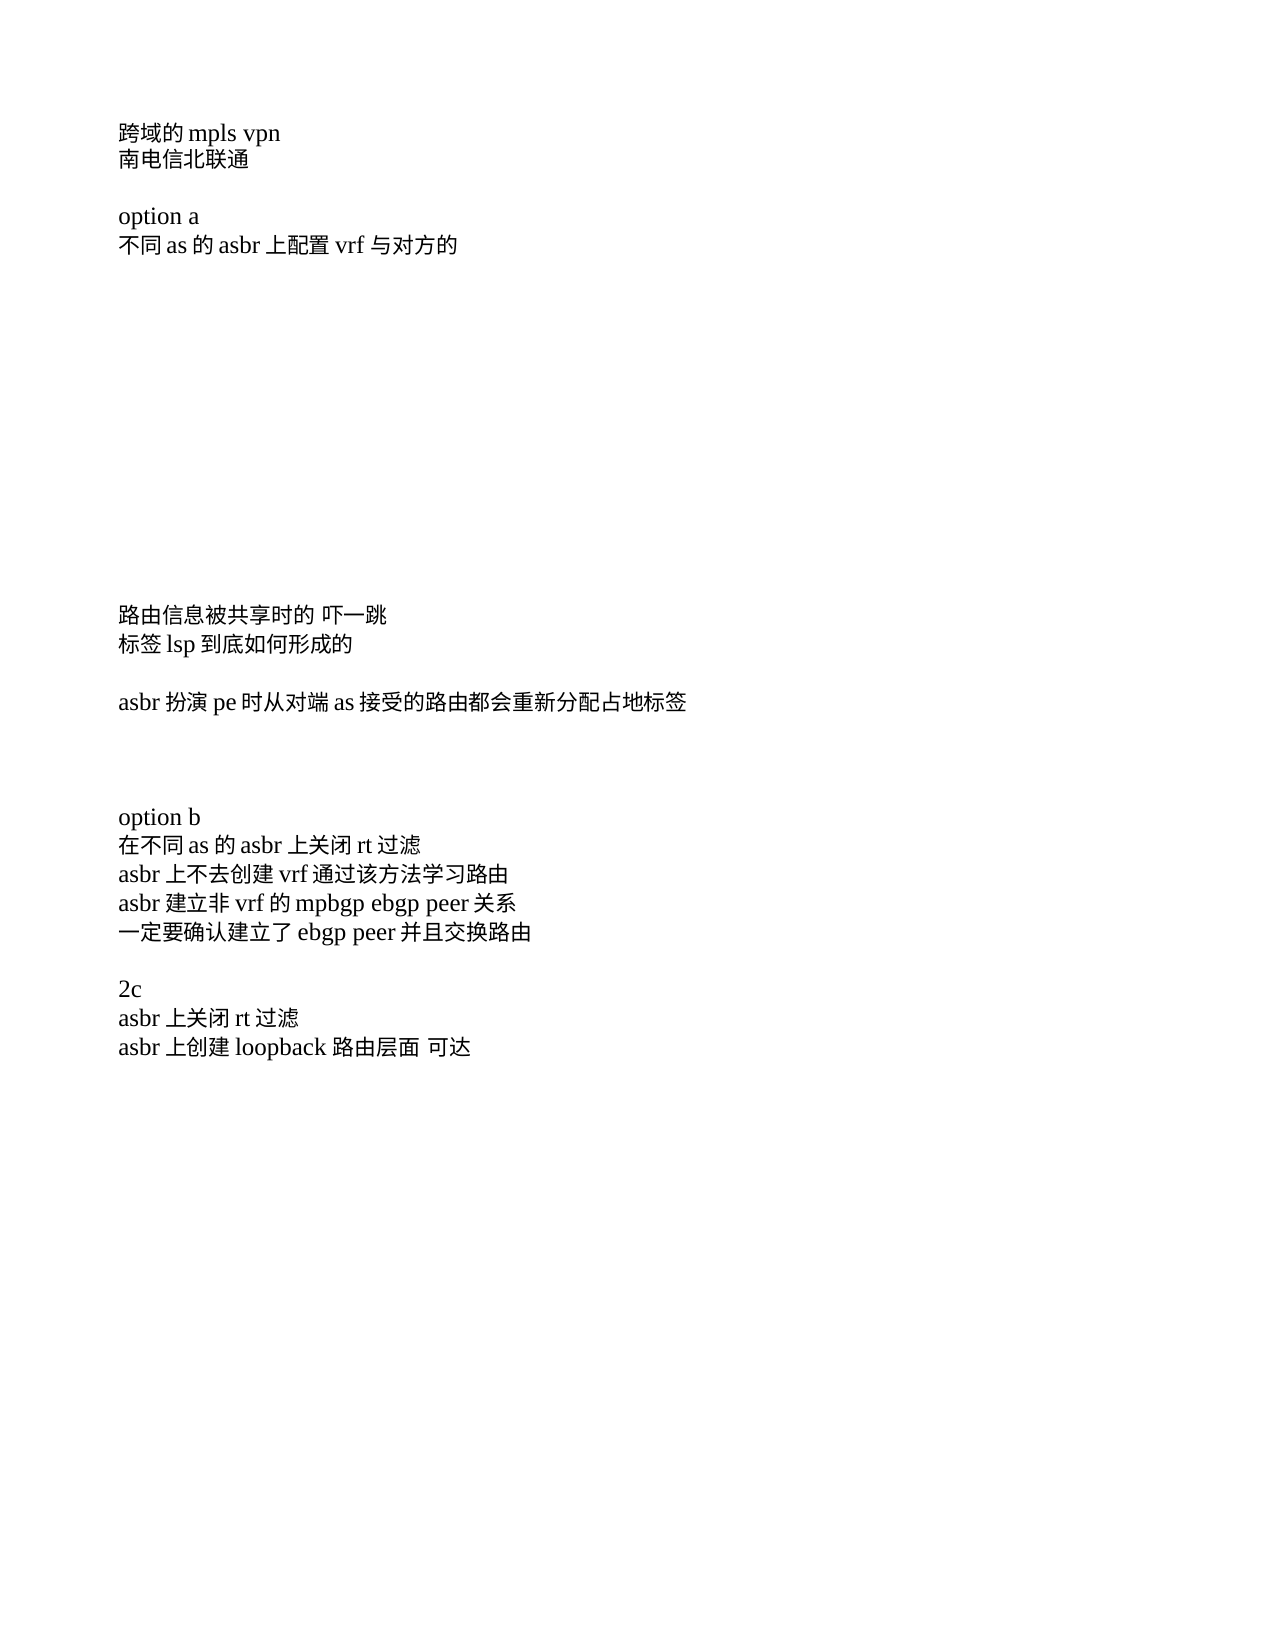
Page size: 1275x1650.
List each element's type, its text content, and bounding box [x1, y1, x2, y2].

text asbr上不去创建vrf通过该方法学习路由 [118, 859, 1157, 888]
text 不同as的asbr上配置vrf 与对方的 [118, 230, 1157, 259]
text asbr建立非vrf的mpbgp ebgp peer关系 [118, 888, 1157, 917]
text 路由信息被共享时的 吓一跳 [118, 604, 1157, 629]
text asbr上关闭rt过滤 [118, 1003, 1157, 1032]
text option a [118, 201, 1157, 230]
text option b [118, 802, 1157, 830]
text 南电信北联通 [118, 147, 1157, 172]
text 标签lsp到底如何形成的 [118, 629, 1157, 658]
text 跨域的mpls vpn [118, 118, 1157, 147]
text asbr上创建loopback 路由层面 可达 [118, 1032, 1157, 1060]
text 一定要确认建立了ebgp peer并且交换路由 [118, 917, 1157, 945]
text 2c [118, 974, 1157, 1003]
text asbr扮演pe时从对端as接受的路由都会重新分配占地标签 [118, 687, 1157, 715]
text 在不同as的asbr上关闭rt过滤 [118, 830, 1157, 859]
